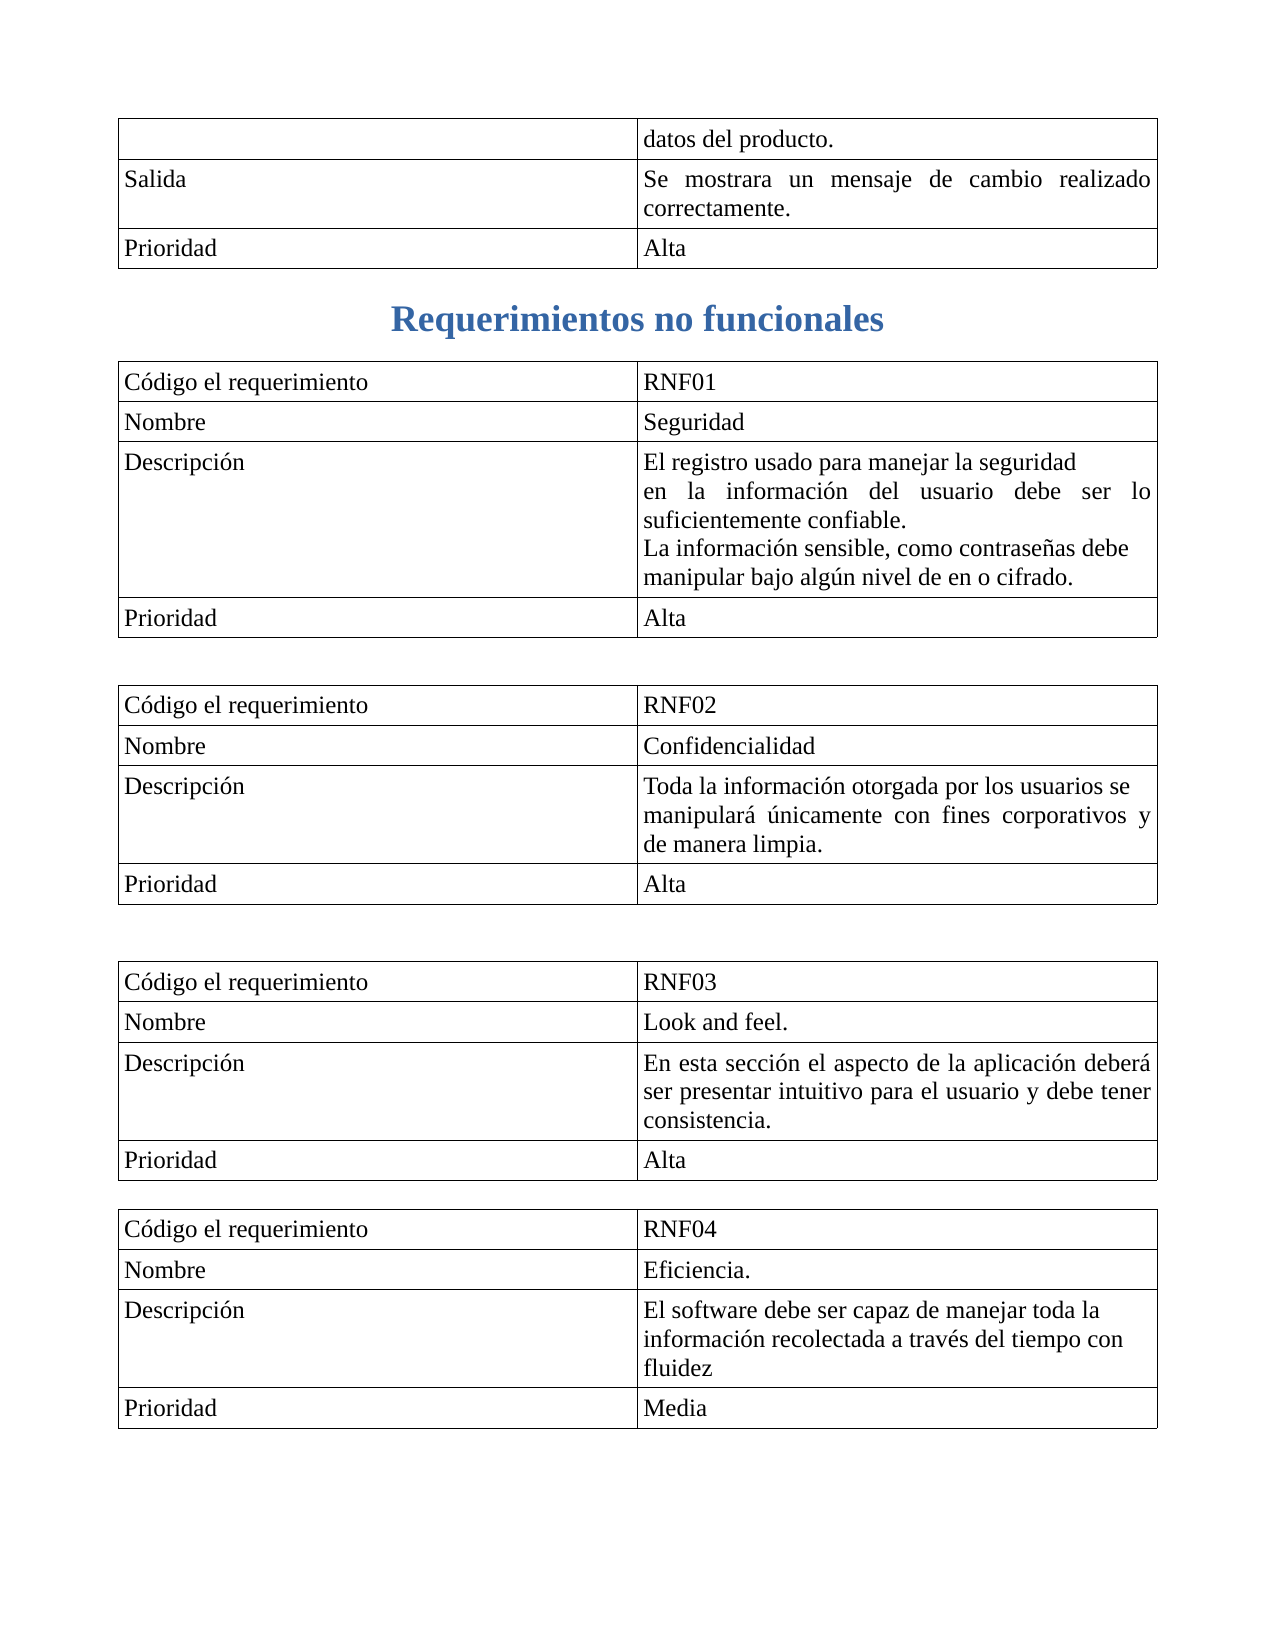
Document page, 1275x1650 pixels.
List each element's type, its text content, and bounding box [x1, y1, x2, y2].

text Requerimientos no funcionales [118, 297, 1157, 340]
table_header RNF04 [638, 1210, 1157, 1249]
table_cell Descripción [119, 1043, 637, 1139]
table_cell Prioridad [119, 864, 637, 903]
table_cell Salida [119, 160, 637, 227]
table_cell [119, 119, 637, 158]
table_cell Alta [638, 864, 1157, 903]
table_header Código el requerimiento [119, 962, 637, 1001]
table_cell Se mostrara un mensaje de cambio realizado correctamente. [638, 160, 1157, 227]
table_cell Prioridad [119, 598, 637, 637]
table_cell Prioridad [119, 1388, 637, 1427]
table_cell Alta [638, 1141, 1157, 1180]
table_header Código el requerimiento [119, 1210, 637, 1249]
table_cell Toda la información otorgada por los usuarios se manipulará únicamente con fines corporativos y de manera limpia. [638, 766, 1157, 863]
table_cell Alta [638, 598, 1157, 637]
table_cell Media [638, 1388, 1157, 1427]
table_header Código el requerimiento [119, 362, 637, 401]
table_cell Descripción [119, 1290, 637, 1387]
table_cell Descripción [119, 442, 637, 597]
table_cell Alta [638, 229, 1157, 268]
table_cell Nombre [119, 402, 637, 441]
table_cell Nombre [119, 1250, 637, 1289]
table_cell El registro usado para manejar la seguridad en la información del usuario debe ser lo suficientemente confiable. La información sensible, como contraseñas debe manipular bajo algún nivel de en o cifrado. [638, 442, 1157, 597]
table_header RNF03 [638, 962, 1157, 1001]
table_header Código el requerimiento [119, 686, 637, 725]
table_cell Nombre [119, 726, 637, 765]
table_header RNF01 [638, 362, 1157, 401]
table_cell Prioridad [119, 1141, 637, 1180]
table_cell El software debe ser capaz de manejar toda la información recolectada a través del tiempo con fluidez [638, 1290, 1157, 1387]
table_cell Look and feel. [638, 1002, 1157, 1042]
table_cell Seguridad [638, 402, 1157, 441]
table_cell Nombre [119, 1002, 637, 1042]
table_cell En esta sección el aspecto de la aplicación deberá ser presentar intuitivo para el usuario y debe tener consistencia. [638, 1043, 1157, 1139]
table_cell Eficiencia. [638, 1250, 1157, 1289]
table_cell Confidencialidad [638, 726, 1157, 765]
table_header RNF02 [638, 686, 1157, 725]
table_cell datos del producto. [638, 119, 1157, 158]
table_cell Descripción [119, 766, 637, 863]
table_cell Prioridad [119, 229, 637, 268]
